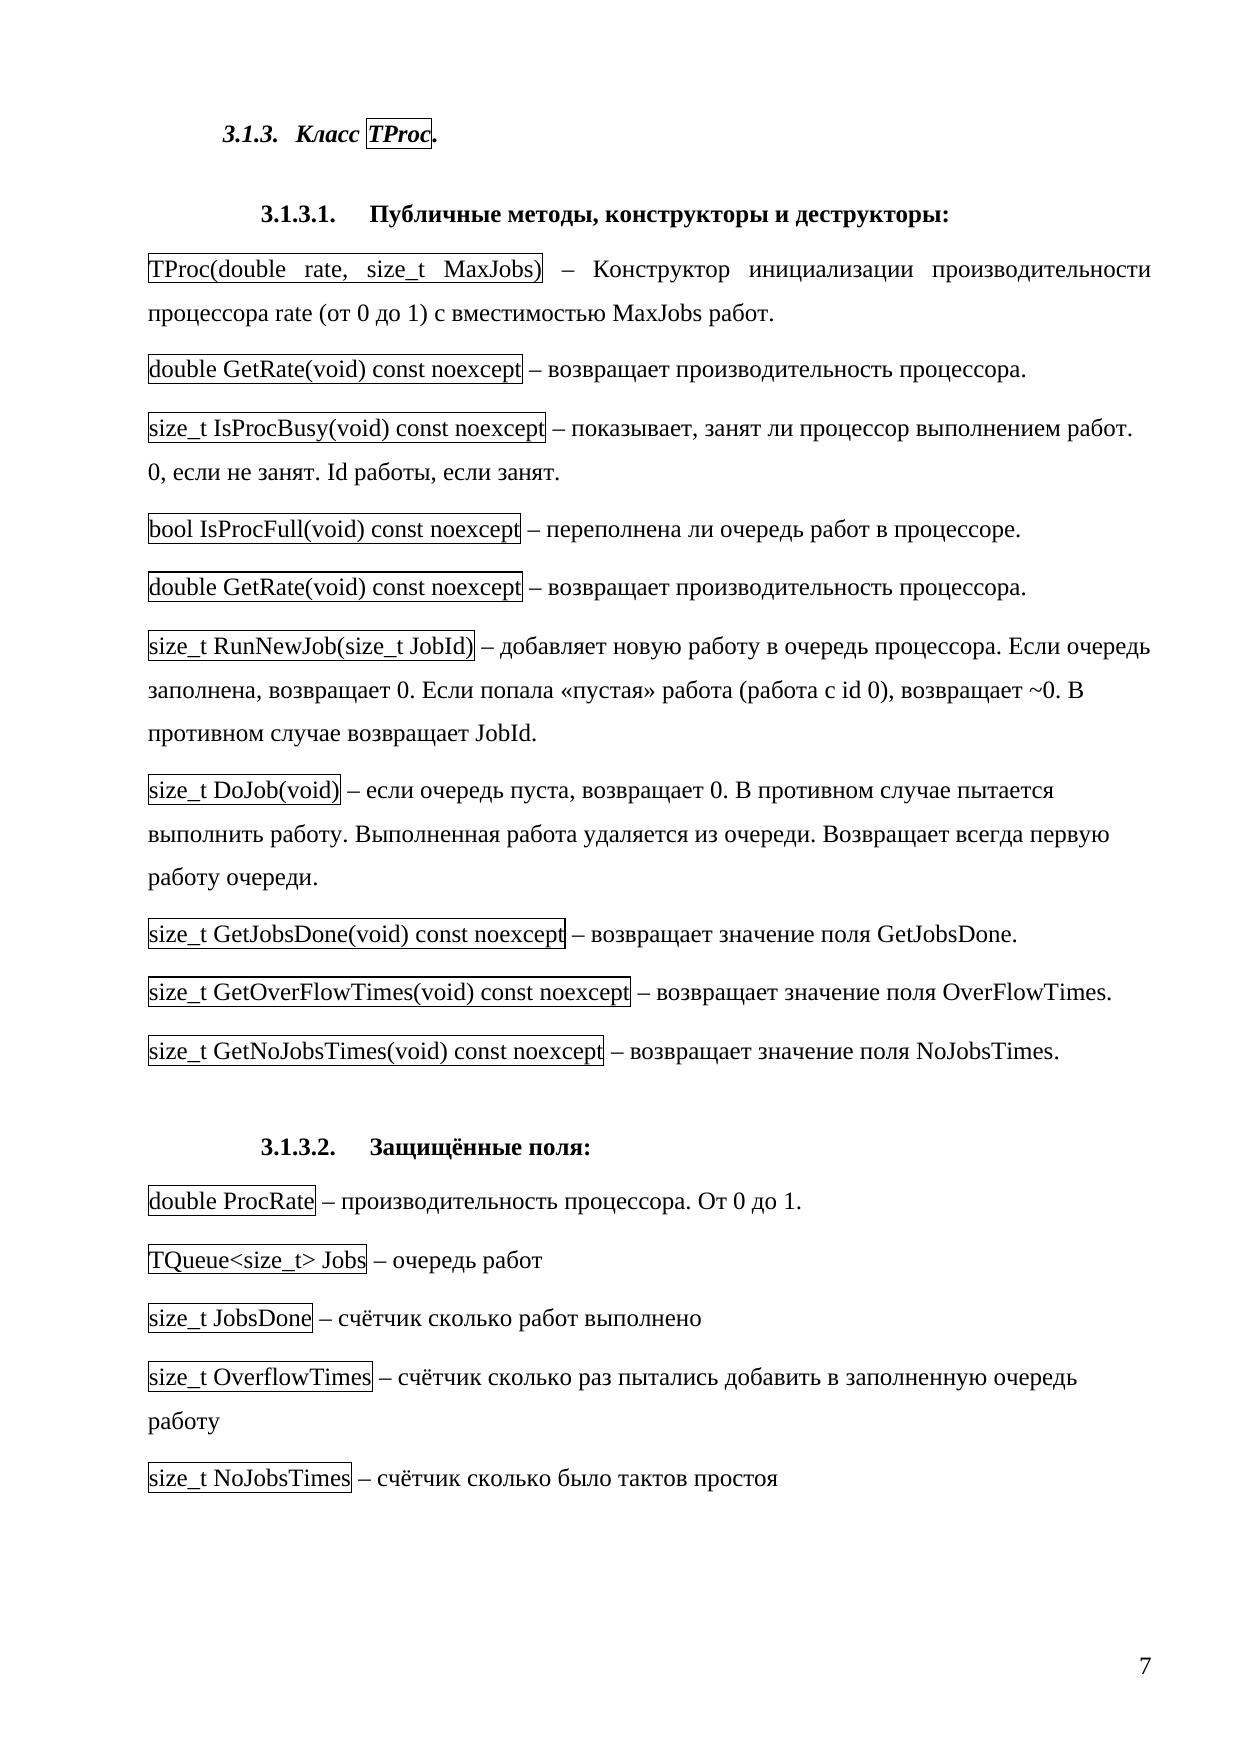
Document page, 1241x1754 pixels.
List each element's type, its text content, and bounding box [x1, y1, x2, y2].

subtitle – возвращает значение поля OverFlowTimes. [631, 976, 1152, 1007]
subtitle double ProcRate [149, 1186, 315, 1215]
subtitle TProc(double rate, size_t MaxJobs) – Конструктор инициализации производительности процессора rate (от 0 до 1) с вместимостью MaxJobs работ. [148, 253, 1152, 327]
subtitle – производительность процессора. От 0 до 1. [316, 1185, 1152, 1216]
subtitle – возвращает значение поля GetJobsDone. [566, 918, 1152, 949]
subtitle size_t NoJobsTimes [149, 1463, 351, 1492]
subtitle – возвращает производительность процессора. [523, 571, 1152, 602]
subtitle Класс TProc. [367, 119, 431, 148]
subtitle size_t JobsDone [149, 1304, 312, 1332]
subtitle – переполнена ли очередь работ в процессоре. [521, 513, 1152, 544]
subtitle – счётчик сколько работ выполнено [313, 1302, 1152, 1333]
subtitle size_t RunNewJob(size_t JobId) – добавляет новую работу в очередь процессора. Если очередь заполнена, возвращает 0. Если попала «пустая» работа (работа с id 0), возвращает ~0. В противном случае возвращает JobId. [148, 630, 1152, 747]
subtitle double GetRate(void) const noexcept [149, 355, 522, 383]
subtitle Класс TProc. [432, 118, 1152, 149]
subtitle – возвращает производительность процессора. [523, 353, 1152, 384]
subtitle TQueue<size_t> Jobs [149, 1245, 366, 1273]
subtitle – счётчик сколько было тактов простоя [352, 1462, 1152, 1493]
subtitle Класс TProc. [223, 118, 366, 149]
subtitle size_t GetJobsDone(void) const noexcept [149, 919, 564, 948]
subtitle size_t OverflowTimes – счётчик сколько раз пытались добавить в заполненную очередь работу [148, 1361, 1152, 1435]
subtitle size_t DoJob(void) – если очередь пуста, возвращает 0. В противном случае пытается выполнить работу. Выполненная работа удаляется из очереди. Возвращает всегда первую работу очереди. [148, 774, 1152, 891]
subtitle size_t IsProcBusy(void) const noexcept – показывает, занят ли процессор выполнением работ. 0, если не занят. Id работы, если занят. [148, 412, 1152, 486]
subtitle bool IsProcFull(void) const noexcept [149, 514, 520, 543]
subtitle Публичные методы, конструкторы и деструкторы: [261, 199, 1152, 228]
subtitle size_t GetNoJobsTimes(void) const noexcept [149, 1036, 603, 1065]
subtitle double GetRate(void) const noexcept [149, 573, 522, 601]
subtitle size_t GetOverFlowTimes(void) const noexcept [149, 978, 630, 1006]
subtitle Защищённые поля: [261, 1132, 1152, 1160]
subtitle – очередь работ [367, 1244, 1152, 1274]
subtitle – возвращает значение поля NoJobsTimes. [604, 1035, 1152, 1066]
